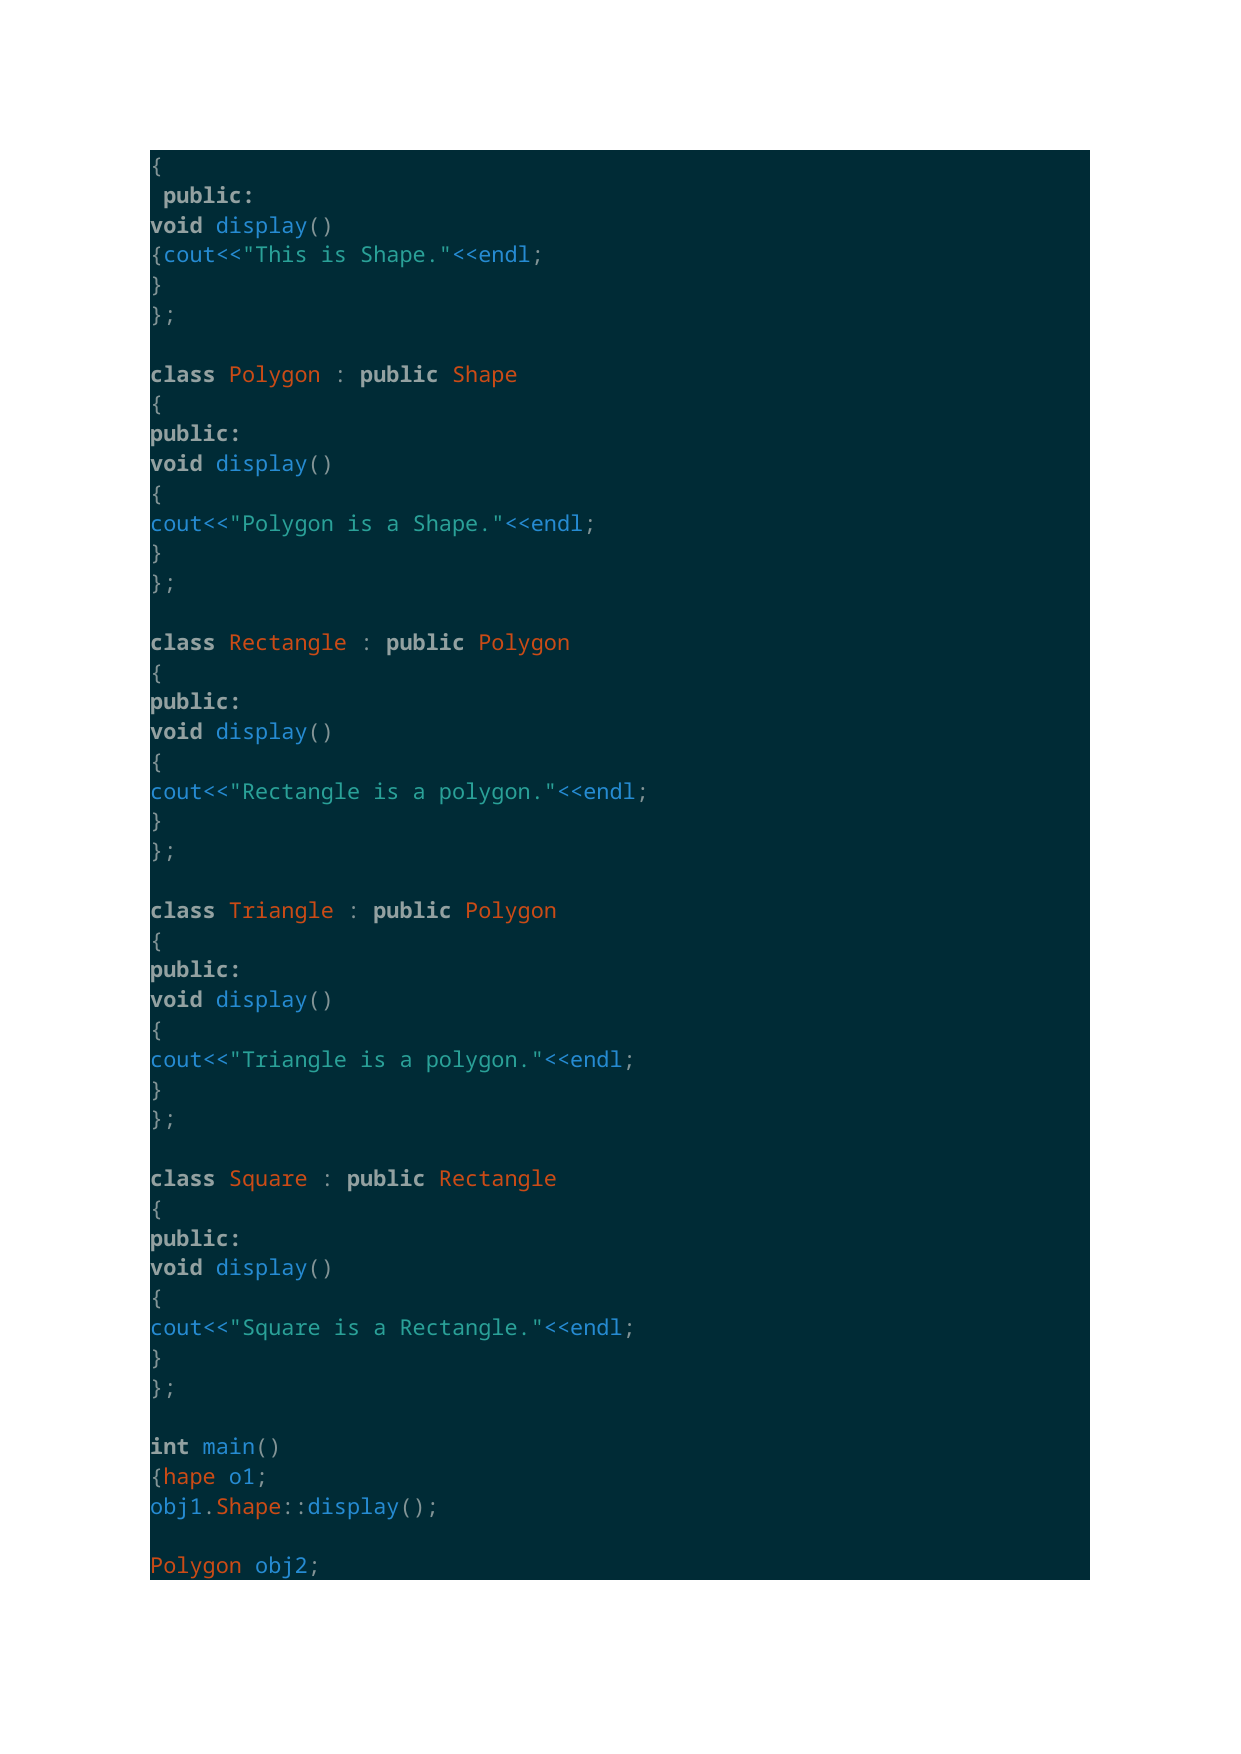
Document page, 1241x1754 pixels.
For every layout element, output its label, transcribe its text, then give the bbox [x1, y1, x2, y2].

text } [150, 1073, 1090, 1103]
text int main() [150, 1431, 1090, 1461]
text public: [150, 1222, 1090, 1252]
text }; [150, 1103, 1090, 1133]
text { [150, 388, 1090, 418]
text } [150, 805, 1090, 835]
text cout<<"Triangle is a polygon."<<endl; [150, 1044, 1090, 1073]
text class Polygon : public Shape [150, 358, 1090, 388]
text }; [150, 1371, 1090, 1401]
text {hape o1; [150, 1461, 1090, 1491]
text public: [150, 686, 1090, 716]
text obj1.Shape::display(); [150, 1491, 1090, 1520]
text }; [150, 299, 1090, 329]
text class Square : public Rectangle [150, 1163, 1090, 1193]
text }; [150, 835, 1090, 865]
text { [150, 478, 1090, 507]
text cout<<"Polygon is a Shape."<<endl; [150, 507, 1090, 537]
text { [150, 150, 1090, 180]
text void display() [150, 448, 1090, 478]
text { [150, 924, 1090, 954]
text { [150, 746, 1090, 776]
text { [150, 1282, 1090, 1312]
text Polygon obj2; [150, 1550, 1090, 1580]
text class Triangle : public Polygon [150, 895, 1090, 924]
text } [150, 537, 1090, 567]
text { [150, 1014, 1090, 1044]
text { [150, 656, 1090, 686]
text } [150, 1342, 1090, 1371]
text public: [150, 954, 1090, 984]
text }; [150, 567, 1090, 597]
text { [150, 1193, 1090, 1222]
text void display() [150, 716, 1090, 746]
text public: [150, 180, 1090, 209]
text {cout<<"This is Shape."<<endl; [150, 239, 1090, 269]
text } [150, 269, 1090, 299]
text public: [150, 418, 1090, 448]
text class Rectangle : public Polygon [150, 627, 1090, 656]
text void display() [150, 984, 1090, 1014]
text cout<<"Square is a Rectangle."<<endl; [150, 1312, 1090, 1342]
text void display() [150, 1252, 1090, 1282]
text cout<<"Rectangle is a polygon."<<endl; [150, 776, 1090, 805]
text void display() [150, 209, 1090, 239]
